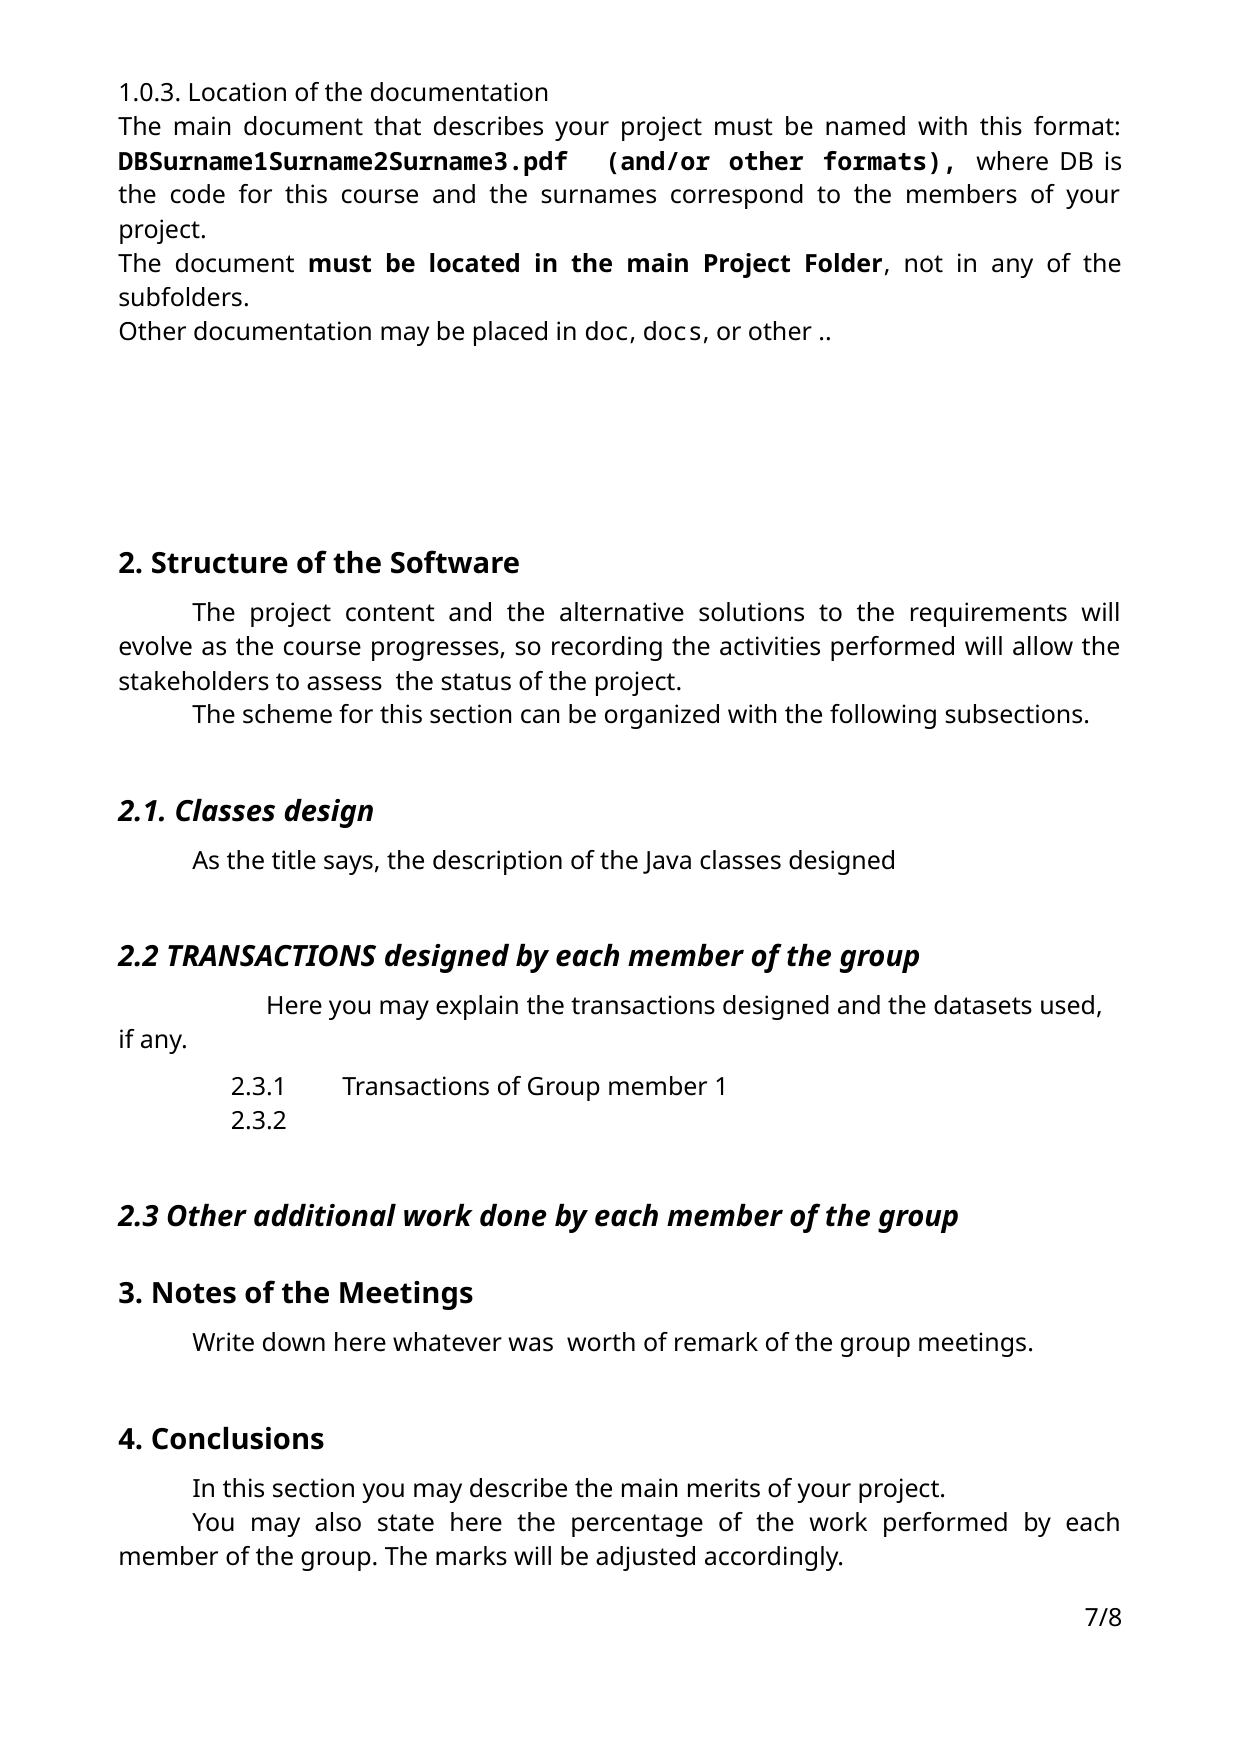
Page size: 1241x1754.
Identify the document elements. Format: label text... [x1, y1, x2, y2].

text 1.0.3. Location of the documentation [118, 75, 1122, 109]
subtitle 2. Structure of the Software [118, 543, 1122, 582]
text The document must be located in the main Project Folder, not in any of the subfolders. [118, 245, 1122, 313]
text You may also state here the percentage of the work performed by each member of the group. The marks will be adjusted accordingly. [118, 1504, 1122, 1572]
list Transactions of Group member 1 [231, 1068, 1122, 1102]
text Other documentation may be placed in doc, docs, or other .. [118, 313, 1122, 347]
text Here you may explain the transactions designed and the datasets used, if any. [118, 988, 1122, 1056]
subtitle 2.3 Other additional work done by each member of the group [118, 1196, 1122, 1235]
text As the title says, the description of the Java classes designed [118, 842, 1122, 877]
subtitle 2.1. Classes design [118, 790, 1122, 830]
subtitle 4. Conclusions [118, 1418, 1122, 1458]
text In this section you may describe the main merits of your project. [118, 1470, 1122, 1504]
text The scheme for this section can be organized with the following subsections. [118, 697, 1122, 731]
subtitle 2.2 TRANSACTIONS designed by each member of the group [118, 936, 1122, 975]
text The project content and the alternative solutions to the requirements will evolve as the course progresses, so recording the activities performed will allow the stakeholders to assess the status of the project. [118, 595, 1122, 697]
text The main document that describes your project must be named with this format: DBSurname1Surname2Surname3.pdf (and/or other formats), where DB is the code for this course and the surnames correspond to the members of your project. [118, 109, 1122, 245]
text Write down here whatever was worth of remark of the group meetings. [118, 1325, 1122, 1359]
subtitle 3. Notes of the Meetings [118, 1273, 1122, 1312]
